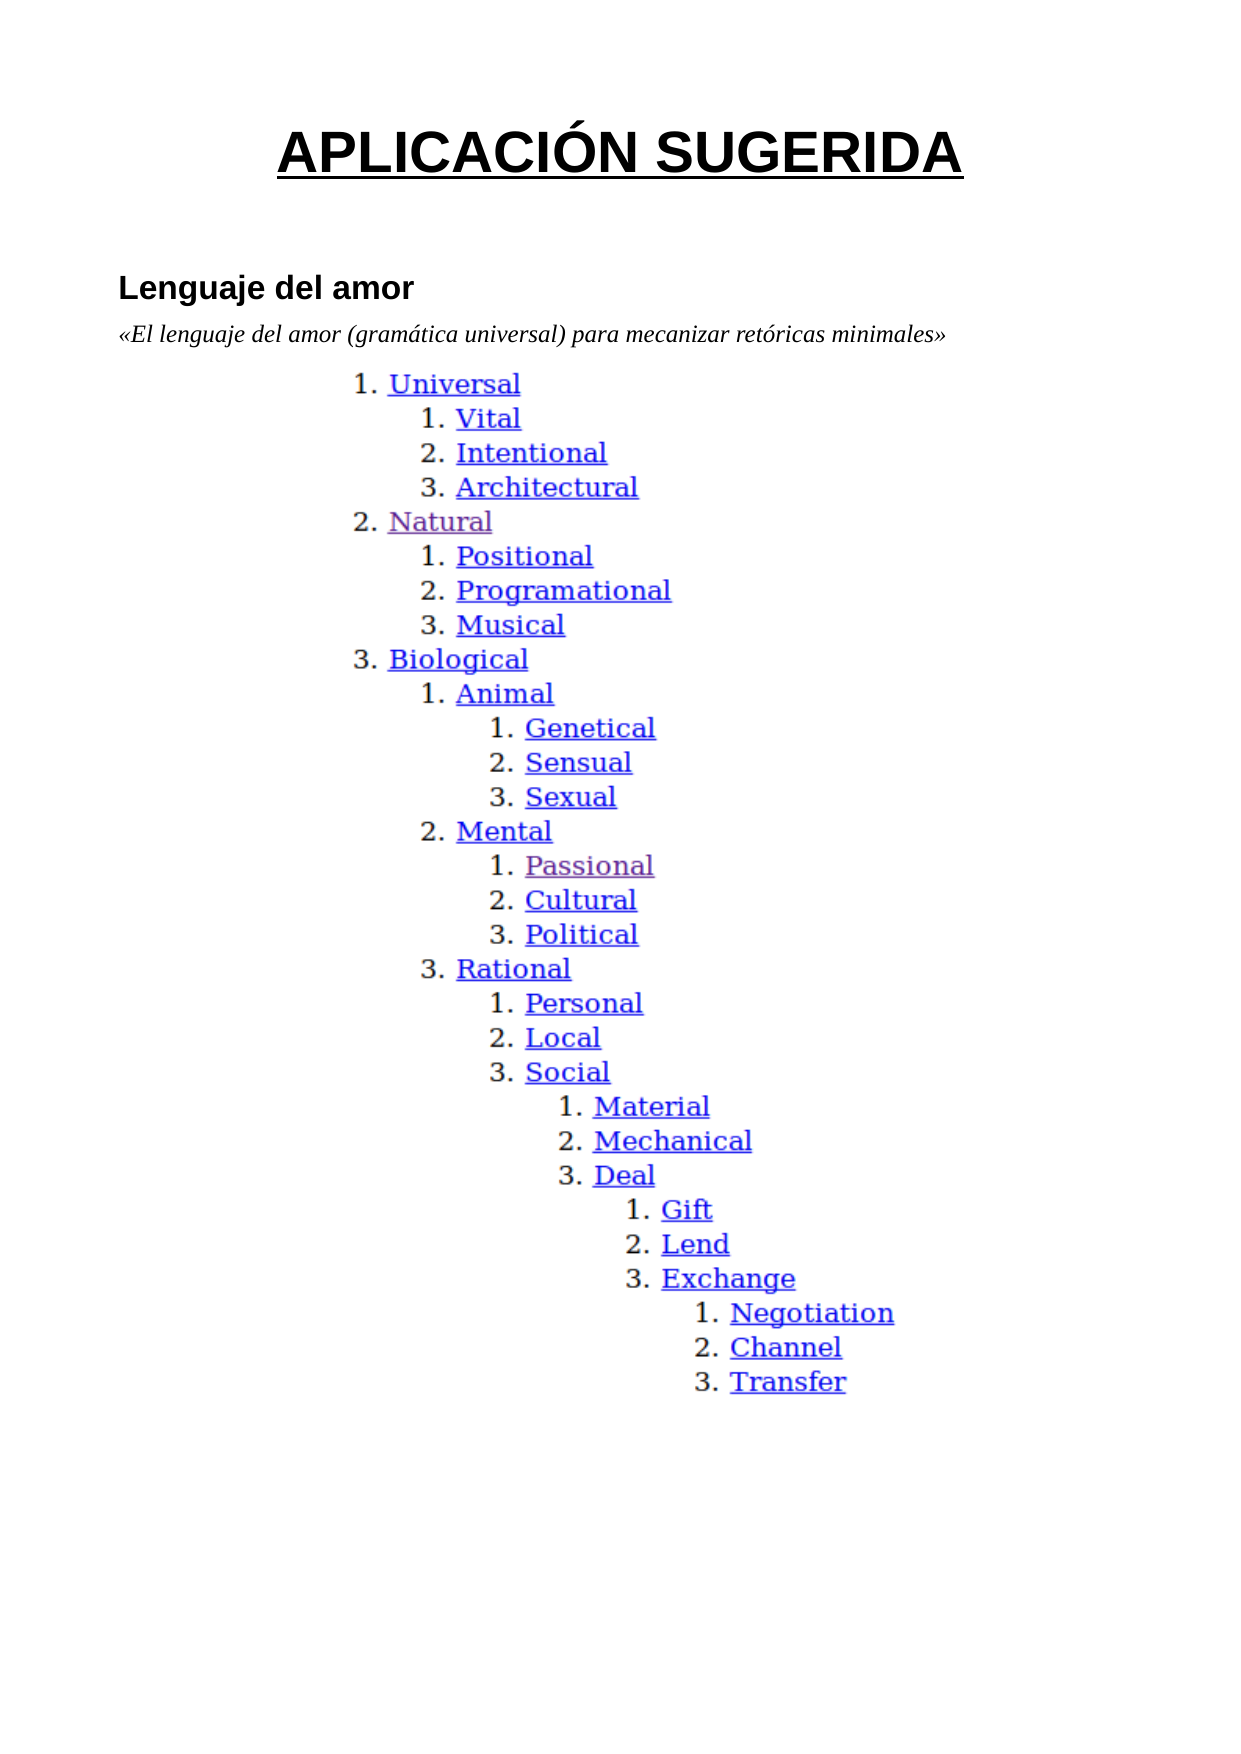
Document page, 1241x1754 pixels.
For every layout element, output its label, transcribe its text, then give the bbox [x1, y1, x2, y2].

text «El lenguaje del amor (gramática universal) para mecanizar retóricas minimales» [118, 319, 1122, 347]
picture [320, 367, 920, 1399]
subtitle APLICACIÓN SUGERIDA [118, 118, 1122, 185]
subtitle Lenguaje del amor [118, 268, 1122, 306]
